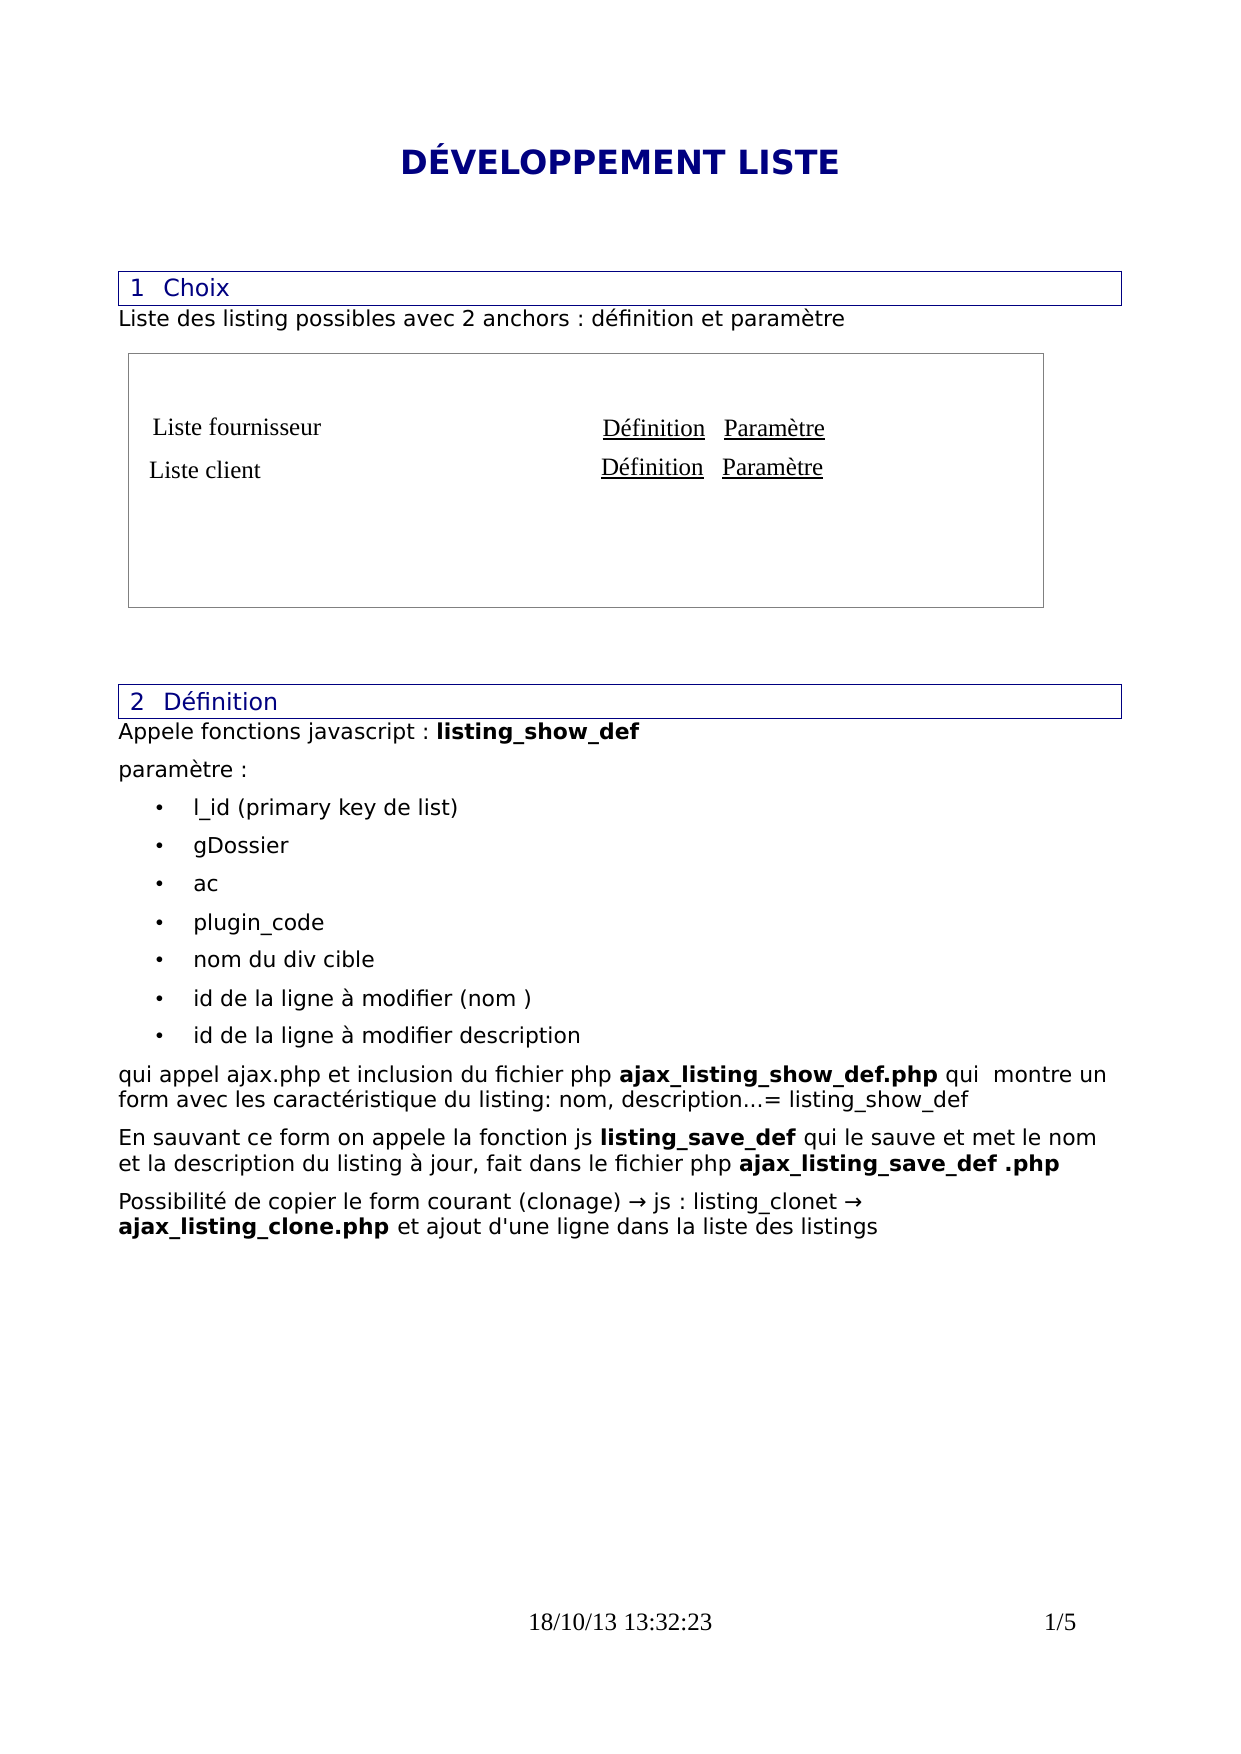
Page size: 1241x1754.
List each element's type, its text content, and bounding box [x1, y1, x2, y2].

text En sauvant ce form on appele la fonction js listing_save_def qui le sauve et met le nom et la description du listing à jour, fait dans le fichier php ajax_listing_save_def .php [118, 1125, 1122, 1176]
text Appele fonctions javascript : listing_show_def [118, 719, 1122, 745]
text paramètre : [118, 757, 1122, 783]
text qui appel ajax.php et inclusion du fichier php ajax_listing_show_def.php qui montre un form avec les caractéristique du listing: nom, description...= listing_show_def [118, 1062, 1122, 1113]
list plugin_code [156, 909, 1122, 935]
subtitle Choix [119, 272, 1121, 305]
subtitle Développement Liste [118, 143, 1122, 182]
subtitle Définition [119, 685, 1121, 718]
text Possibilité de copier le form courant (clonage) → js : listing_clonet → ajax_listing_clone.php et ajout d'une ligne dans la liste des listings [118, 1189, 1122, 1240]
list l_id (primary key de list) [156, 796, 1122, 821]
text Liste des listing possibles avec 2 anchors : définition et paramètre [118, 306, 1122, 332]
list id de la ligne à modifier (nom ) [156, 986, 1122, 1011]
list gDossier [156, 833, 1122, 859]
list ac [156, 872, 1122, 897]
list id de la ligne à modifier description [156, 1024, 1122, 1049]
list nom du div cible [156, 948, 1122, 973]
